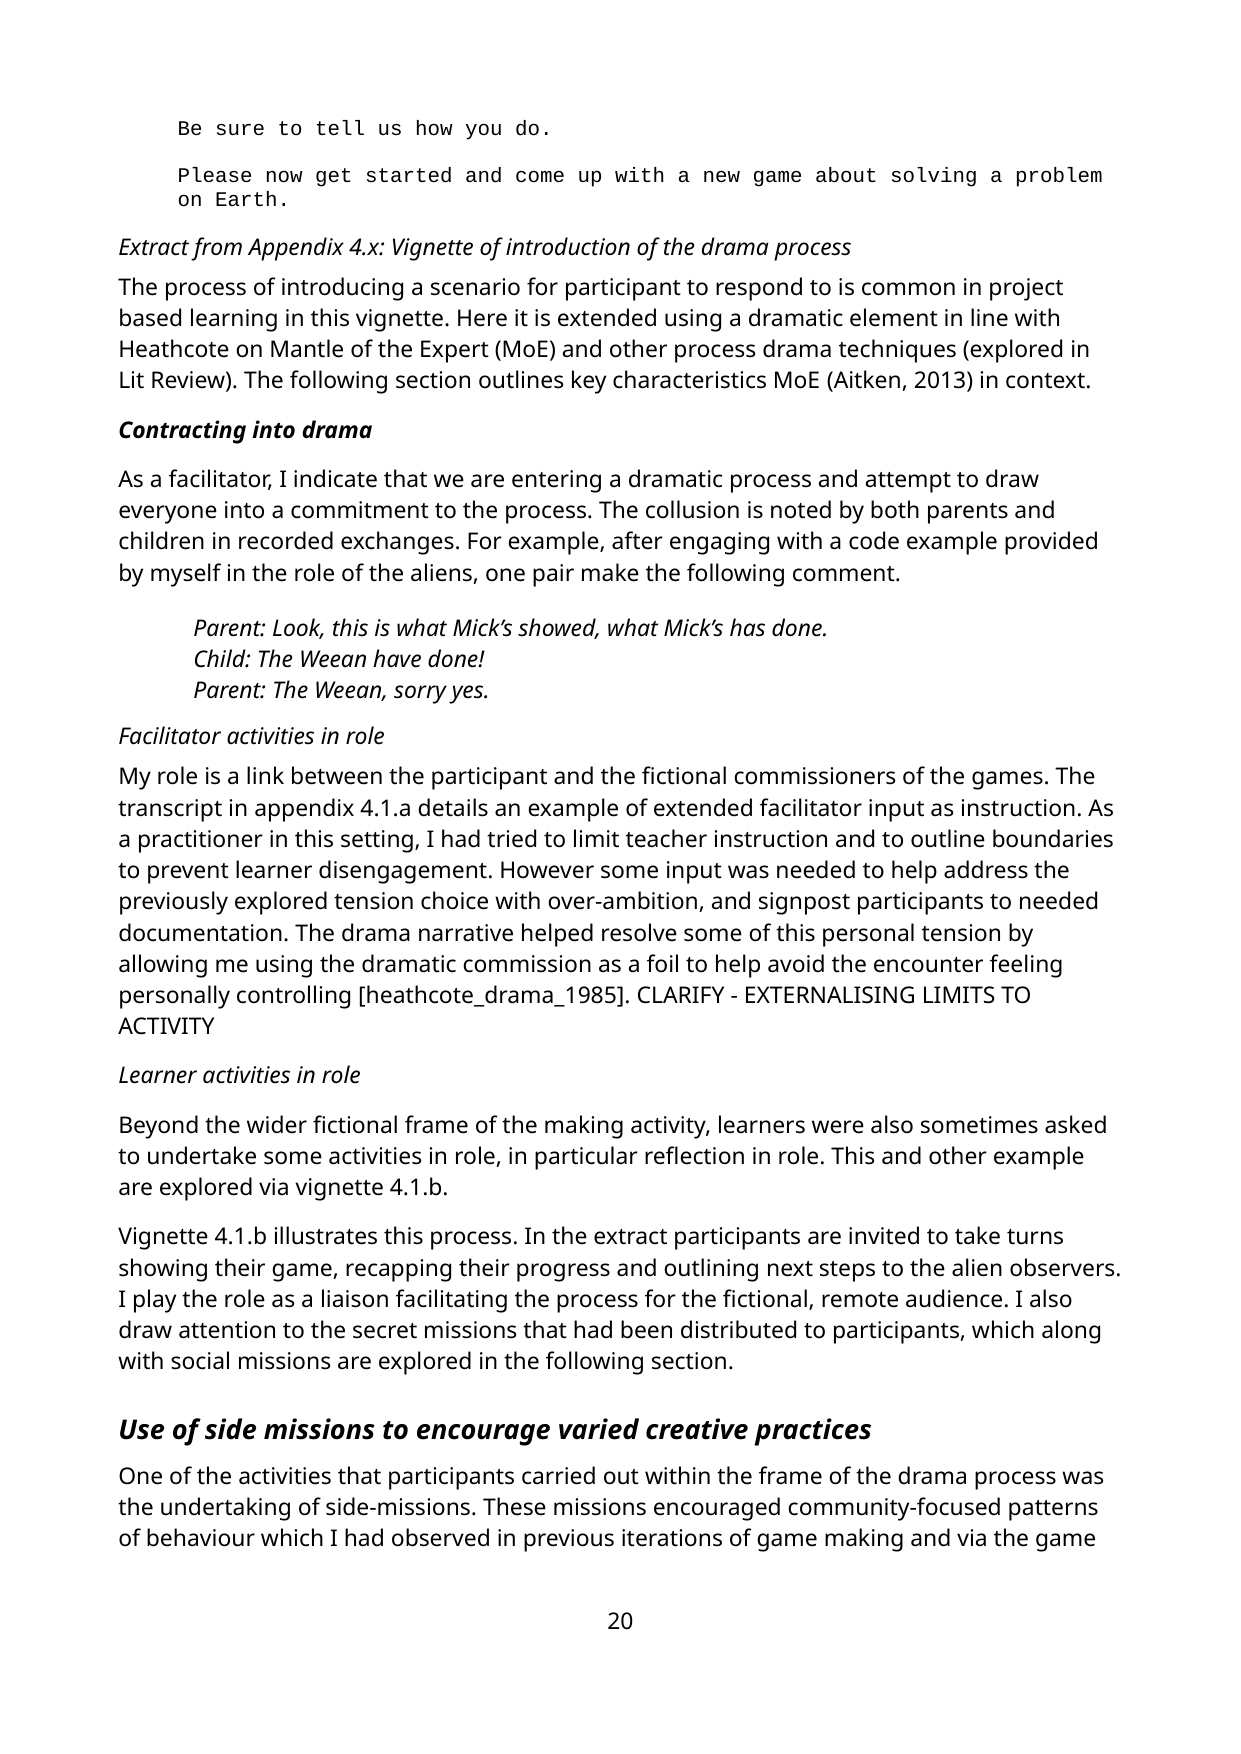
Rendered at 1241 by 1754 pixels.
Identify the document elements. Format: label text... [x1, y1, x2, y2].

text The process of introducing a scenario for participant to respond to is common in project based learning in this vignette. Here it is extended using a dramatic element in line with Heathcote on Mantle of the Expert (MoE) and other process drama techniques (explored in Lit Review). The following section outlines key characteristics MoE (Aitken, 2013) in context. [118, 271, 1122, 396]
text Contracting into drama [118, 413, 1122, 445]
text Be sure to tell us how you do. [177, 118, 1122, 142]
text My role is a link between the participant and the fictional commissioners of the games. The transcript in appendix 4.1.a details an example of extended facilitator input as instruction. As a practitioner in this setting, I had tried to limit teacher instruction and to outline boundaries to prevent learner disengagement. However some input was needed to help address the previously explored tension choice with over-ambition, and signpost participants to needed documentation. The drama narrative helped resolve some of this personal tension by allowing me using the dramatic commission as a foil to help avoid the encounter feeling personally controlling [heathcote_drama_1985]. CLARIFY - EXTERNALISING LIMITS TO ACTIVITY [118, 760, 1122, 1041]
text Please now get started and come up with a new game about solving a problem on Earth. [177, 165, 1122, 213]
text Child: The Weean have done! [193, 643, 1122, 674]
text Vignette 4.1.b illustrates this process. In the extract participants are invited to take turns showing their game, recapping their progress and outlining next steps to the alien observers. I play the role as a liaison facilitating the process for the fictional, remote audience. I also draw attention to the secret missions that had been distributed to participants, which along with social missions are explored in the following section. [118, 1220, 1122, 1376]
subtitle Use of side missions to encourage varied creative practices [118, 1410, 1122, 1447]
text Extract from Appendix 4.x: Vignette of introduction of the drama process [118, 230, 1122, 262]
text As a facilitator, I indicate that we are entering a dramatic process and attempt to draw everyone into a commitment to the process. The collusion is noted by both parents and children in recorded exchanges. For example, after engaging with a code example provided by myself in the role of the aliens, one pair make the following comment. [118, 463, 1122, 588]
text Facilitator activities in role [118, 720, 1122, 751]
text One of the activities that participants carried out within the frame of the drama process was the undertaking of side-missions. These missions encouraged community-focused patterns of behaviour which I had observed in previous iterations of game making and via the game [118, 1460, 1122, 1553]
text Learner activities in role [118, 1059, 1122, 1091]
text Parent: The Weean, sorry yes. [193, 674, 1122, 705]
text Beyond the wider fictional frame of the making activity, learners were also sometimes asked to undertake some activities in role, in particular reflection in role. This and other example are explored via vignette 4.1.b. [118, 1108, 1122, 1202]
text Parent: Look, this is what Mick’s showed, what Mick’s has done. [193, 611, 1122, 643]
